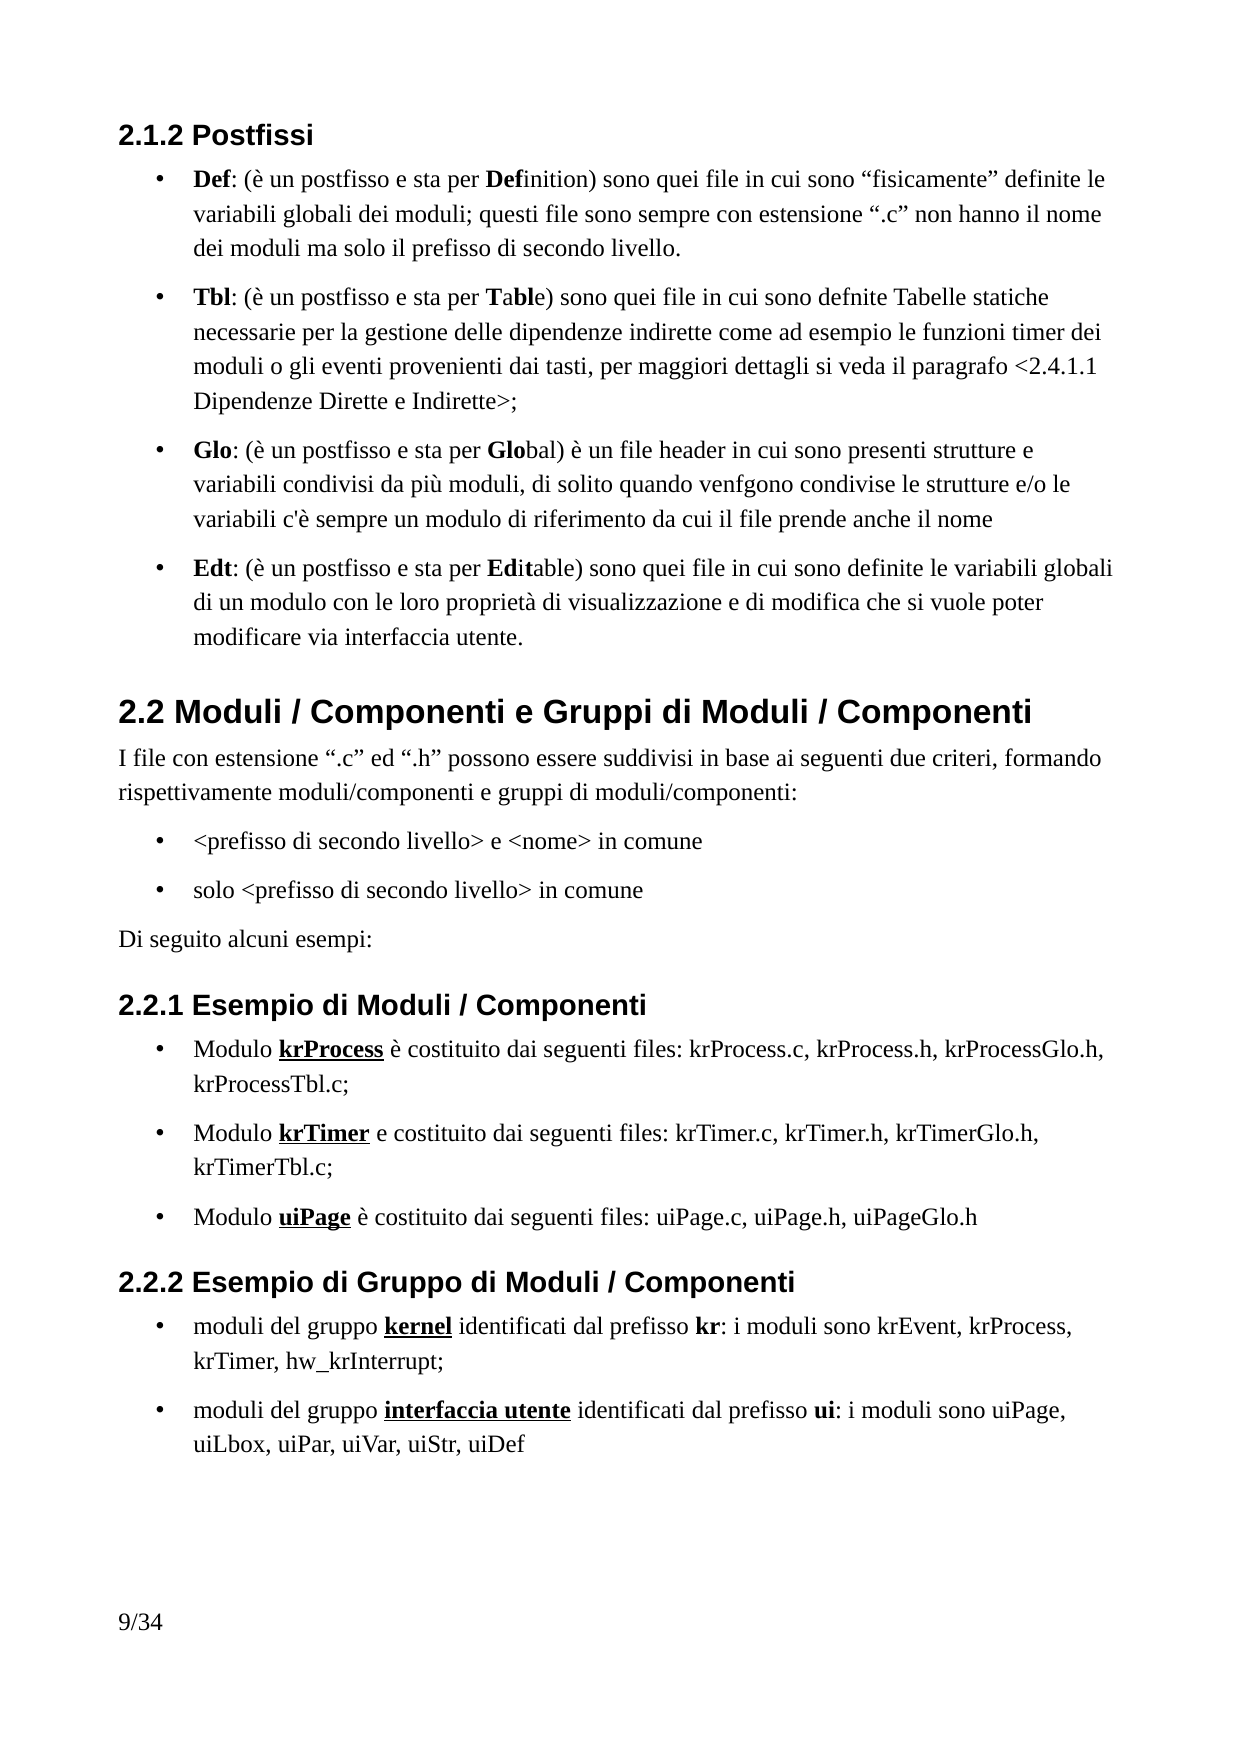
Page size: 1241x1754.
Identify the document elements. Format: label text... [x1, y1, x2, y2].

list Modulo uiPage è costituito dai seguenti files: uiPage.c, uiPage.h, uiPageGlo.h [156, 1202, 1122, 1230]
list solo <prefisso di secondo livello> in comune [156, 876, 1122, 904]
list moduli del gruppo interfaccia utente identificati dal prefisso ui: i moduli sono uiPage, uiLbox, uiPar, uiVar, uiStr, uiDef [156, 1395, 1122, 1458]
list Modulo krTimer e costituito dai seguenti files: krTimer.c, krTimer.h, krTimerGlo.h, krTimerTbl.c; [156, 1118, 1122, 1181]
text Di seguito alcuni esempi: [118, 924, 1122, 953]
list Tbl: (è un postfisso e sta per Table) sono quei file in cui sono defnite Tabelle statiche necessarie per la gestione delle dipendenze indirette come ad esempio le funzioni timer dei moduli o gli eventi provenienti dai tasti, per maggiori dettagli si veda il paragrafo <2.4.1.1 Dipendenze Dirette e Indirette>; [156, 282, 1122, 414]
list Glo: (è un postfisso e sta per Global) è un file header in cui sono presenti strutture e variabili condivisi da più moduli, di solito quando venfgono condivise le strutture e/o le variabili c'è sempre un modulo di riferimento da cui il file prende anche il nome [156, 435, 1122, 533]
subtitle 2.1.2 Postfissi [118, 118, 1122, 152]
subtitle 2.2.2 Esempio di Gruppo di Moduli / Componenti [118, 1265, 1122, 1299]
subtitle 2.2.1 Esempio di Moduli / Componenti [118, 988, 1122, 1022]
text I file con estensione “.c” ed “.h” possono essere suddivisi in base ai seguenti due criteri, formando rispettivamente moduli/componenti e gruppi di moduli/componenti: [118, 743, 1122, 806]
subtitle 2.2 Moduli / Componenti e Gruppi di Moduli / Componenti [118, 692, 1122, 730]
list moduli del gruppo kernel identificati dal prefisso kr: i moduli sono krEvent, krProcess, krTimer, hw_krInterrupt; [156, 1311, 1122, 1375]
list Modulo krProcess è costituito dai seguenti files: krProcess.c, krProcess.h, krProcessGlo.h, krProcessTbl.c; [156, 1034, 1122, 1098]
list Def: (è un postfisso e sta per Definition) sono quei file in cui sono “fisicamente” definite le variabili globali dei moduli; questi file sono sempre con estensione “.c” non hanno il nome dei moduli ma solo il prefisso di secondo livello. [156, 164, 1122, 262]
list <prefisso di secondo livello> e <nome> in comune [156, 826, 1122, 855]
list Edt: (è un postfisso e sta per Editable) sono quei file in cui sono definite le variabili globali di un modulo con le loro proprietà di visualizzazione e di modifica che si vuole poter modificare via interfaccia utente. [156, 553, 1122, 651]
